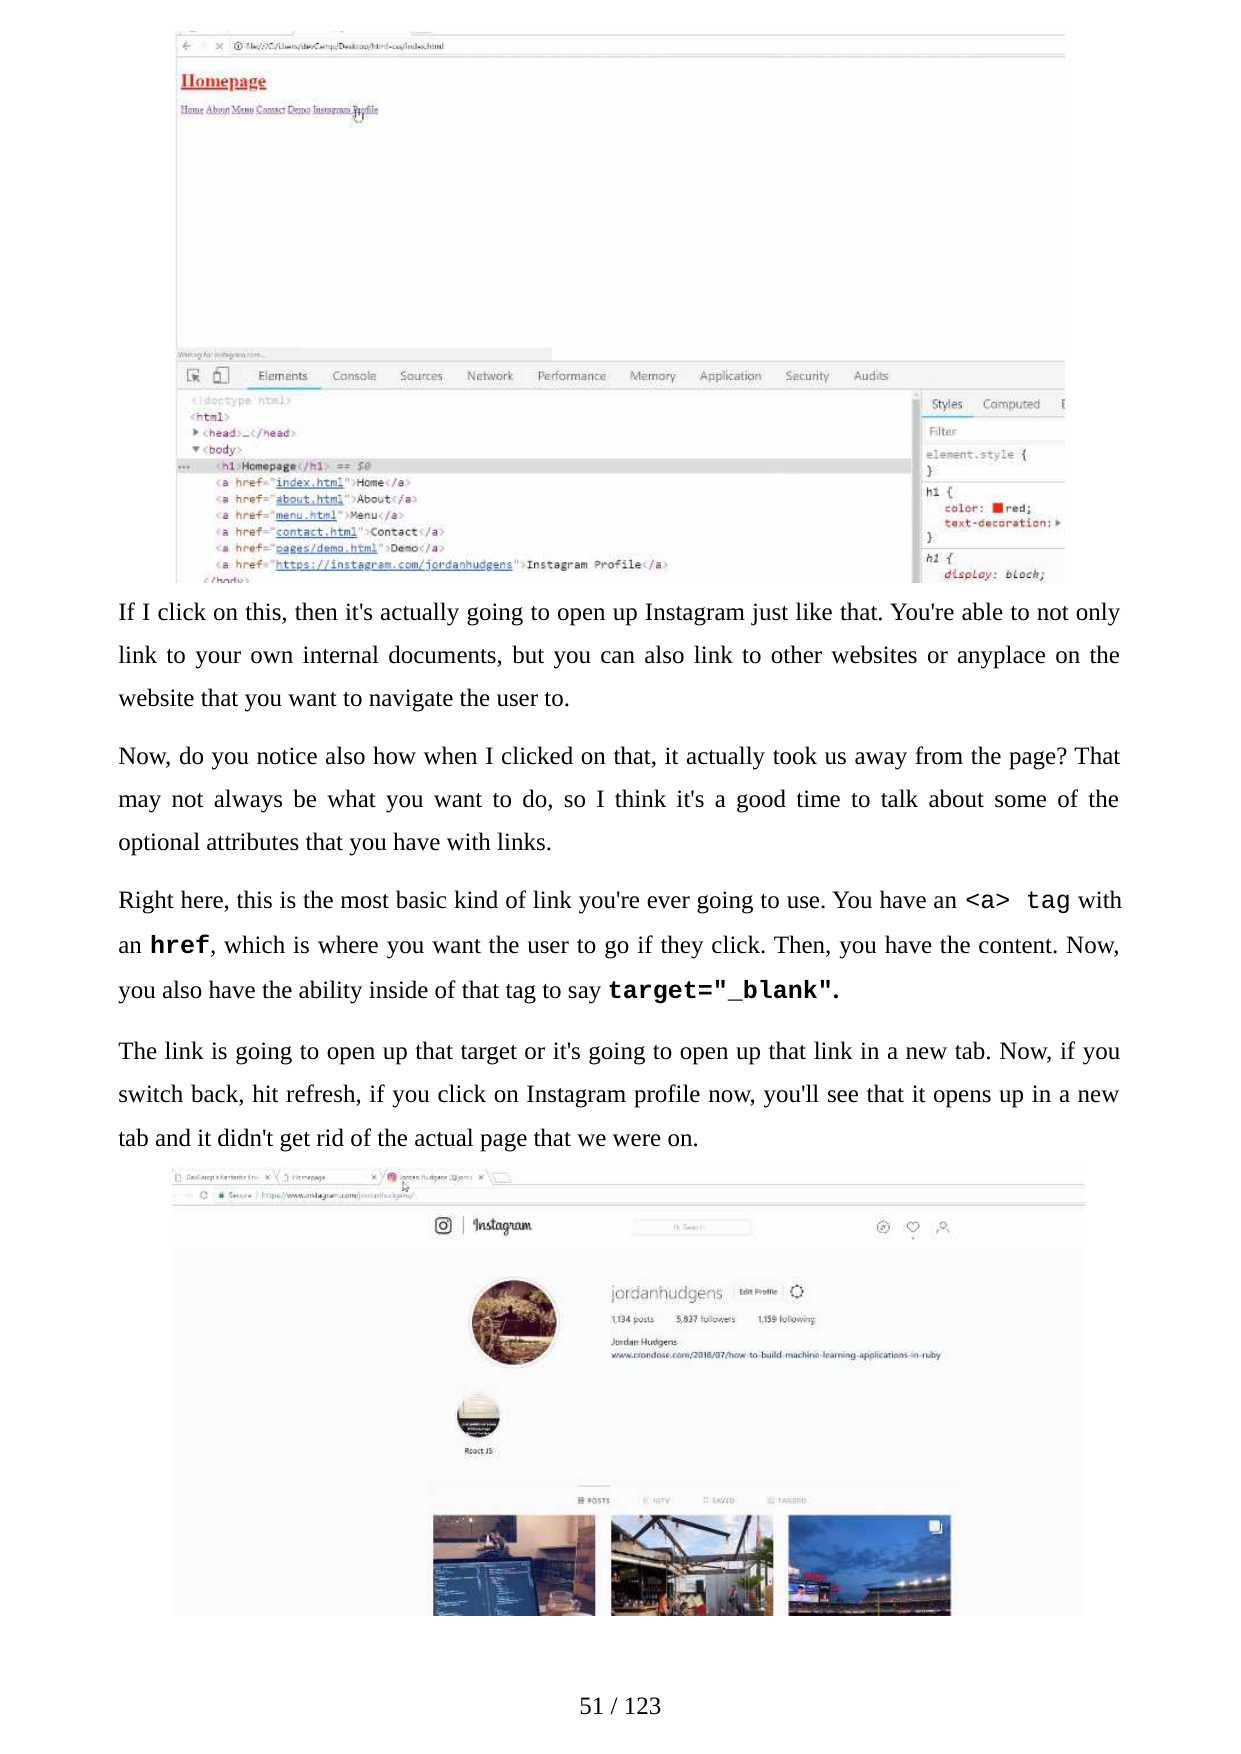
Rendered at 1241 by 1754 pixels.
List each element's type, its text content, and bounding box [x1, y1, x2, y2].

picture [175, 31, 1065, 583]
picture [172, 1167, 1086, 1616]
text Now, do you notice also how when I clicked on that, it actually took us away from the page? That may not always be what you want to do, so I think it's a good time to talk about some of the optional attributes that you have with links. [118, 741, 1122, 856]
text The link is going to open up that target or it's going to open up that link in a new tab. Now, if you switch back, hit refresh, if you click on Instagram profile now, you'll see that it opens up in a new tab and it didn't get rid of the actual page that we were on. [118, 1036, 1122, 1151]
text Right here, this is the most basic kind of link you're ever going to use. You have an <a> tag with an href, which is where you want the user to go if they click. Then, you have the content. Now, you also have the ability inside of that tag to say target="_blank". [118, 885, 1122, 1006]
text If I click on this, then it's actually going to open up Instagram just like that. You're able to not only link to your own internal documents, but you can also link to other websites or anyplace on the website that you want to navigate the user to. [118, 31, 1122, 712]
